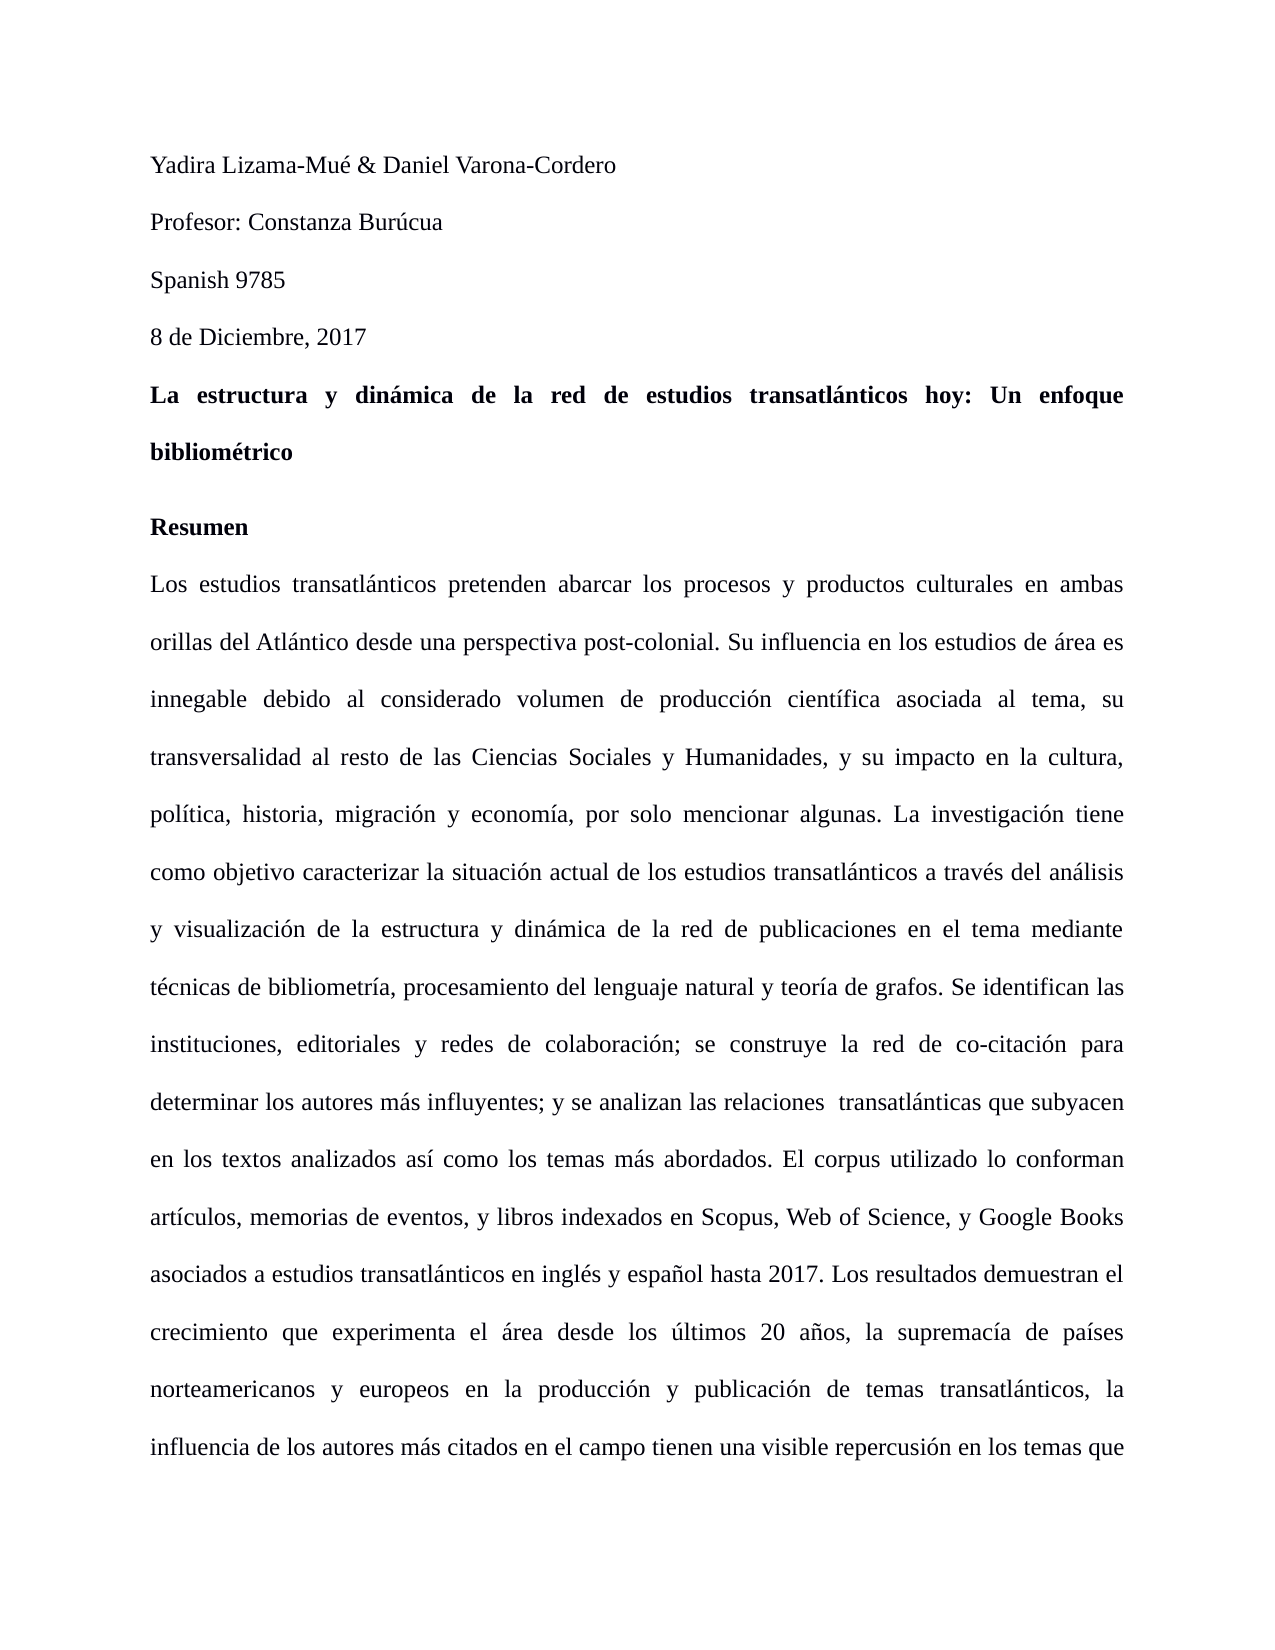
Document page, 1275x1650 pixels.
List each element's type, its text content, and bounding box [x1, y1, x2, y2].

text Spanish 9785 [150, 265, 1125, 294]
text Profesor: Constanza Burúcua [150, 207, 1125, 236]
text 8 de Diciembre, 2017 [150, 322, 1125, 351]
text Resumen [150, 512, 1125, 540]
text Los estudios transatlánticos pretenden abarcar los procesos y productos culturales en ambas orillas del Atlántico desde una perspectiva post-colonial. Su influencia en los estudios de área es innegable debido al considerado volumen de producción científica asociada al tema, su transversalidad al resto de las Ciencias Sociales y Humanidades, y su impacto en la cultura, política, historia, migración y economía, por solo mencionar algunas. La investigación tiene como objetivo caracterizar la situación actual de los estudios transatlánticos a través del análisis y visualización de la estructura y dinámica de la red de publicaciones en el tema mediante técnicas de bibliometría, procesamiento del lenguaje natural y teoría de grafos. Se identifican las instituciones, editoriales y redes de colaboración; se construye la red de co-citación para determinar los autores más influyentes; y se analizan las relaciones transatlánticas que subyacen en los textos analizados así como los temas más abordados. El corpus utilizado lo conforman artículos, memorias de eventos, y libros indexados en Scopus, Web of Science, y Google Books asociados a estudios transatlánticos en inglés y español hasta 2017. Los resultados demuestran el crecimiento que experimenta el área desde los últimos 20 años, la supremacía de países norteamericanos y europeos en la producción y publicación de temas transatlánticos, la influencia de los autores más citados en el campo tienen una visible repercusión en los temas que [150, 569, 1125, 1460]
text La estructura y dinámica de la red de estudios transatlánticos hoy: Un enfoque bibliométrico [150, 380, 1125, 466]
text Yadira Lizama-Mué & Daniel Varona-Cordero [150, 150, 1125, 179]
